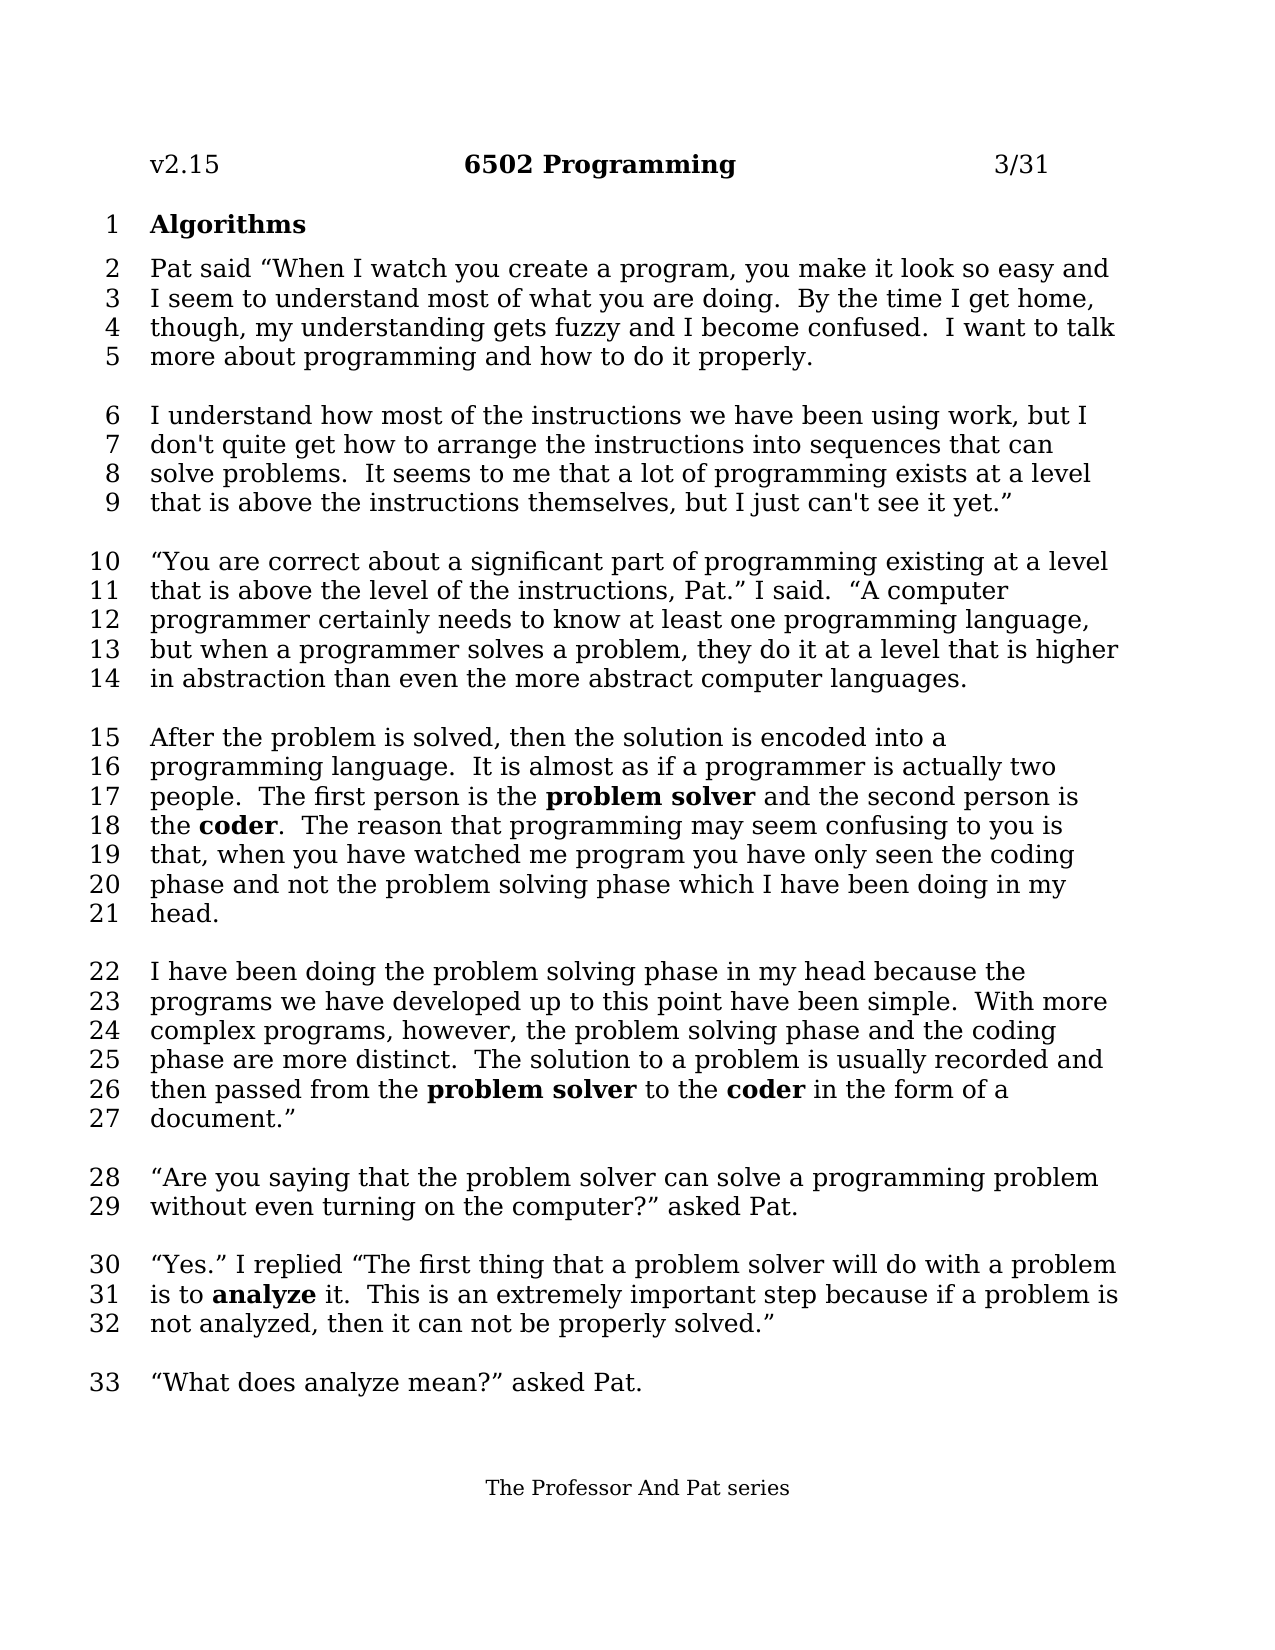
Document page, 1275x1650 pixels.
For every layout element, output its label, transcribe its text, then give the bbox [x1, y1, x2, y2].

text “Yes.” I replied “The first thing that a problem solver will do with a problem is to analyze it. This is an extremely important step because if a problem is not analyzed, then it can not be properly solved.” [150, 1251, 1125, 1339]
text I have been doing the problem solving phase in my head because the programs we have developed up to this point have been simple. With more complex programs, however, the problem solving phase and the coding phase are more distinct. The solution to a problem is usually recorded and then passed from the problem solver to the coder in the form of a document.” [150, 958, 1125, 1133]
text Pat said “When I watch you create a program, you make it look so easy and I seem to understand most of what you are doing. By the time I get home, though, my understanding gets fuzzy and I become confused. I want to talk more about programming and how to do it properly. [150, 254, 1125, 372]
text “Are you saying that the problem solver can solve a programming problem without even turning on the computer?” asked Pat. [150, 1163, 1125, 1221]
text “What does analyze mean?” asked Pat. [150, 1368, 1125, 1397]
text After the problem is solved, then the solution is encoded into a programming language. It is almost as if a programmer is actually two people. The first person is the problem solver and the second person is the coder. The reason that programming may seem confusing to you is that, when you have watched me program you have only seen the coding phase and not the problem solving phase which I have been doing in my head. [150, 723, 1125, 928]
text I understand how most of the instructions we have been using work, but I don't quite get how to arrange the instructions into sequences that can solve problems. It seems to me that a lot of programming exists at a level that is above the instructions themselves, but I just can't see it yet.” [150, 401, 1125, 518]
subtitle Algorithms [150, 210, 1125, 239]
text “You are correct about a significant part of programming existing at a level that is above the level of the instructions, Pat.” I said. “A computer programmer certainly needs to know at least one programming language, but when a programmer solves a problem, they do it at a level that is higher in abstraction than even the more abstract computer languages. [150, 547, 1125, 693]
